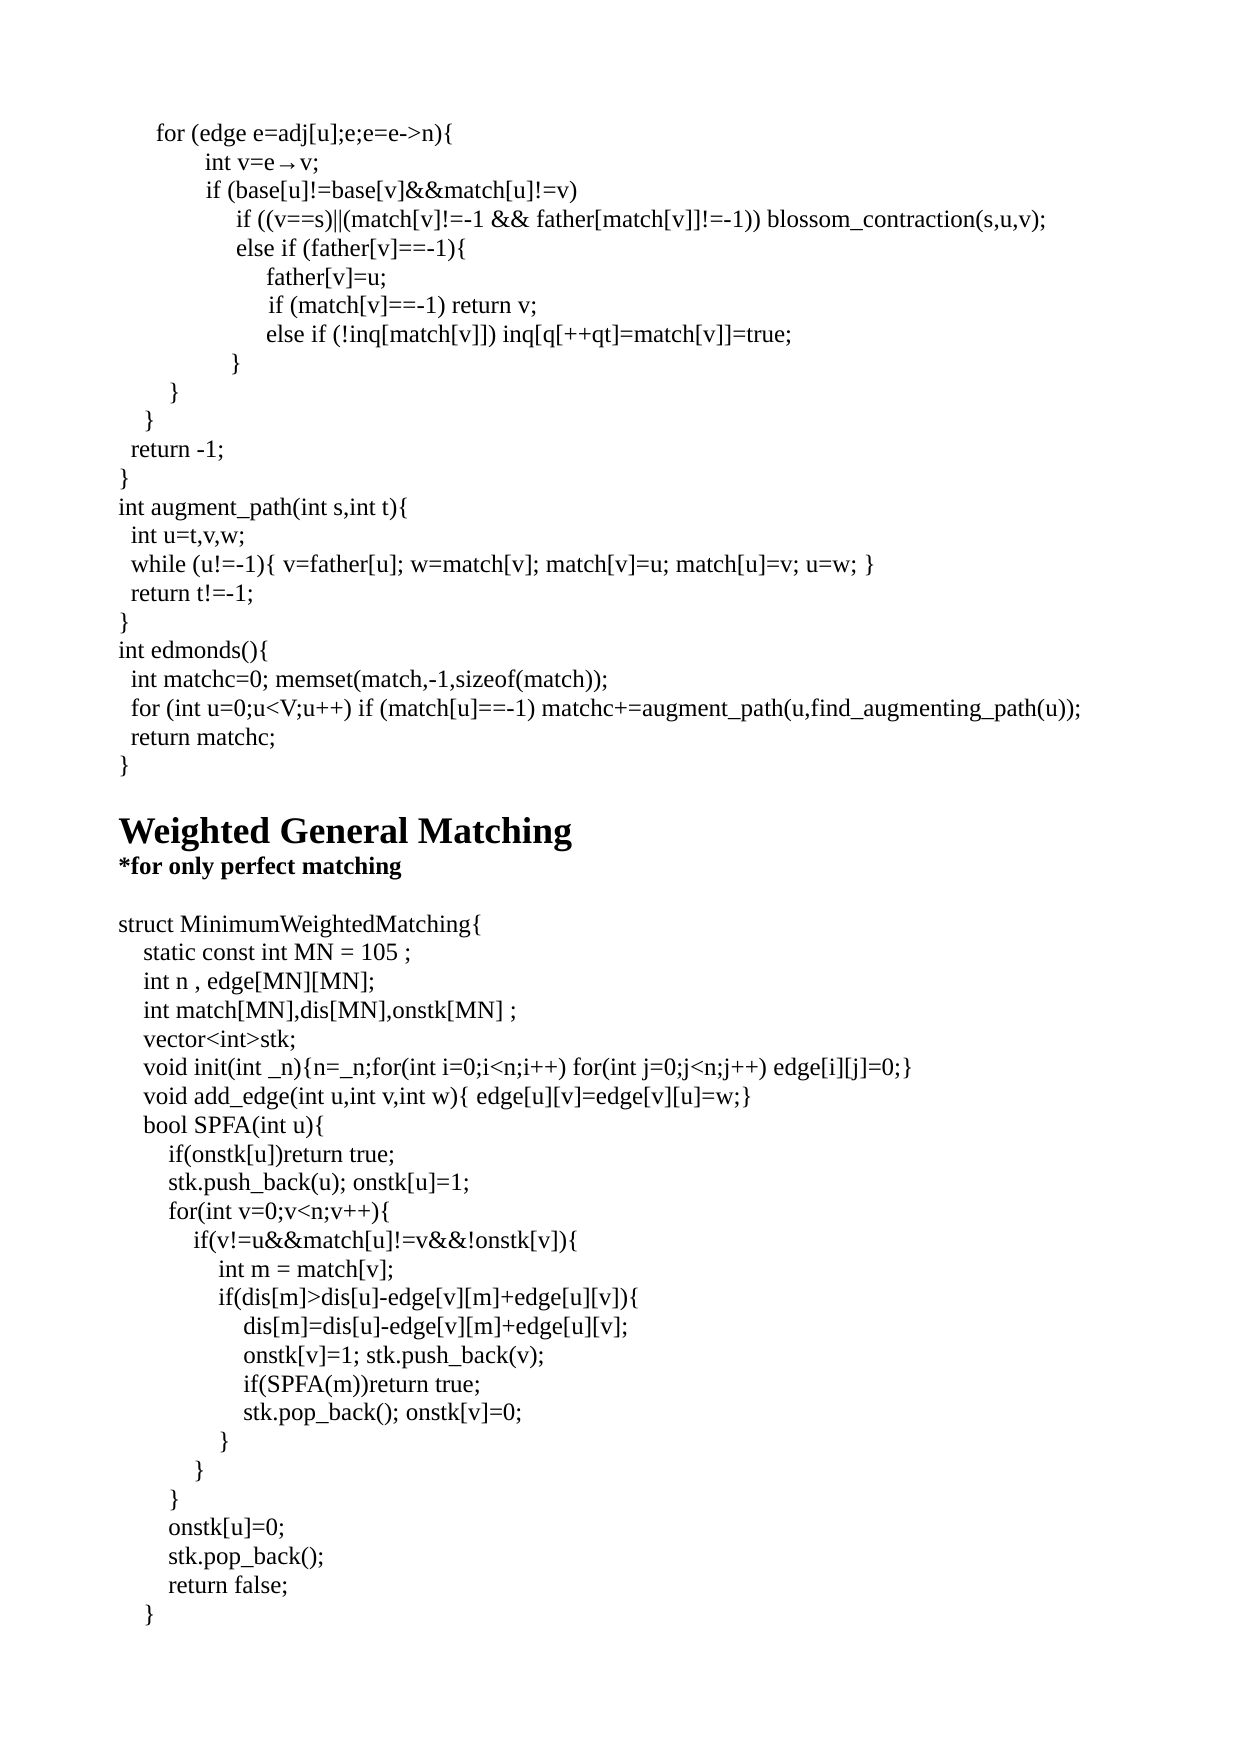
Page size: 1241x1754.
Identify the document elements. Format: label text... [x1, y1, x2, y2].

text if(onstk[u])return true; [118, 1139, 1122, 1167]
text stk.pop_back(); onstk[v]=0; [118, 1397, 1122, 1426]
text int u=t,v,w; [118, 521, 1122, 549]
text return false; [118, 1570, 1122, 1599]
text for (edge e=adj[u];e;e=e->n){ [118, 118, 1122, 147]
text void init(int _n){n=_n;for(int i=0;i<n;i++) for(int j=0;j<n;j++) edge[i][j]=0;} [118, 1052, 1122, 1081]
text } [118, 377, 1122, 406]
text int v=e→v; [118, 147, 1122, 176]
text struct MinimumWeightedMatching{ [118, 909, 1122, 937]
text } [118, 607, 1122, 636]
text stk.pop_back(); [118, 1541, 1122, 1570]
text Weighted General Matching [118, 808, 1122, 851]
text father[v]=u; [118, 262, 1122, 291]
text for(int v=0;v<n;v++){ [118, 1196, 1122, 1225]
text else if (!inq[match[v]]) inq[q[++qt]=match[v]]=true; [118, 319, 1122, 348]
text return matchc; [118, 722, 1122, 751]
text *for only perfect matching [118, 851, 1122, 880]
text if(v!=u&&match[u]!=v&&!onstk[v]){ [118, 1225, 1122, 1254]
text } [118, 1455, 1122, 1484]
text vector<int>stk; [118, 1024, 1122, 1052]
text if(dis[m]>dis[u]-edge[v][m]+edge[u][v]){ [118, 1282, 1122, 1311]
text } [118, 1599, 1122, 1627]
text onstk[v]=1; stk.push_back(v); [118, 1340, 1122, 1369]
text bool SPFA(int u){ [118, 1110, 1122, 1139]
text } [118, 751, 1122, 779]
text if(SPFA(m))return true; [118, 1369, 1122, 1397]
text } [118, 463, 1122, 492]
text } [118, 406, 1122, 434]
text return t!=-1; [118, 578, 1122, 607]
text int edmonds(){ [118, 636, 1122, 664]
text while (u!=-1){ v=father[u]; w=match[v]; match[v]=u; match[u]=v; u=w; } [118, 549, 1122, 578]
text } [118, 1484, 1122, 1512]
text static const int MN = 105 ; [118, 937, 1122, 966]
text int augment_path(int s,int t){ [118, 492, 1122, 521]
text if (base[u]!=base[v]&&match[u]!=v) [118, 176, 1122, 204]
text return -1; [118, 434, 1122, 463]
text onstk[u]=0; [118, 1512, 1122, 1541]
text int m = match[v]; [118, 1254, 1122, 1282]
text if (match[v]==-1) return v; [118, 291, 1122, 319]
text dis[m]=dis[u]-edge[v][m]+edge[u][v]; [118, 1311, 1122, 1340]
text } [118, 348, 1122, 377]
text int matchc=0; memset(match,-1,sizeof(match)); [118, 664, 1122, 693]
text int n , edge[MN][MN]; [118, 966, 1122, 995]
text } [118, 1426, 1122, 1455]
text void add_edge(int u,int v,int w){ edge[u][v]=edge[v][u]=w;} [118, 1081, 1122, 1110]
text else if (father[v]==-1){ [118, 233, 1122, 262]
text stk.push_back(u); onstk[u]=1; [118, 1167, 1122, 1196]
text for (int u=0;u<V;u++) if (match[u]==-1) matchc+=augment_path(u,find_augmenting_path(u)); [118, 693, 1122, 722]
text int match[MN],dis[MN],onstk[MN] ; [118, 995, 1122, 1024]
text if ((v==s)||(match[v]!=-1 && father[match[v]]!=-1)) blossom_contraction(s,u,v); [118, 204, 1122, 233]
